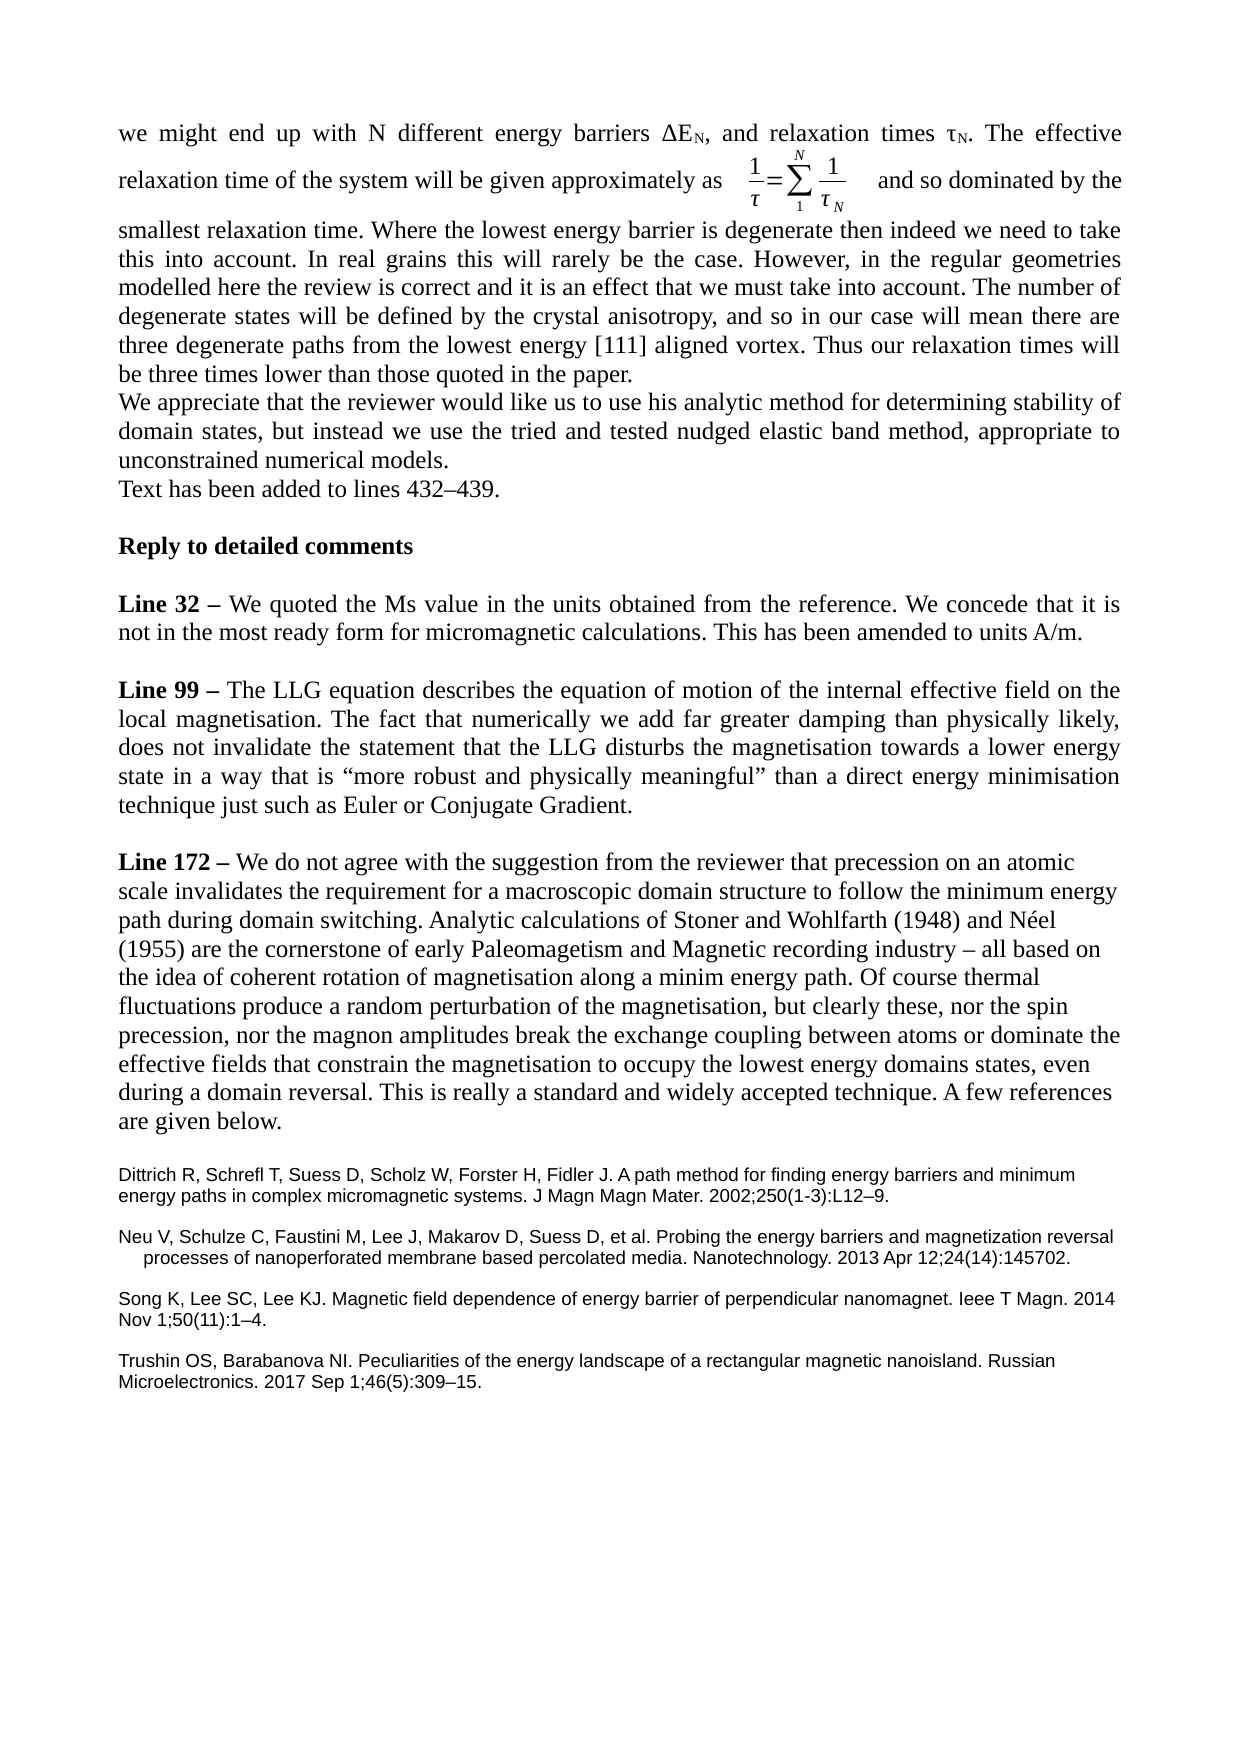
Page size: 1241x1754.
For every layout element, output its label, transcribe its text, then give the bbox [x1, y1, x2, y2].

text We appreciate that the reviewer would like us to use his analytic method for determining stability of domain states, but instead we use the tried and tested nudged elastic band method, appropriate to unconstrained numerical models. [118, 387, 1122, 474]
text Line 32 – We quoted the Ms value in the units obtained from the reference. We concede that it is not in the most ready form for micromagnetic calculations. This has been amended to units A/m. [118, 589, 1122, 646]
text Reply to detailed comments [118, 531, 1122, 560]
text Line 99 – The LLG equation describes the equation of motion of the internal effective field on the local magnetisation. The fact that numerically we add far greater damping than physically likely, does not invalidate the statement that the LLG disturbs the magnetisation towards a lower energy state in a way that is “more robust and physically meaningful” than a direct energy minimisation technique just such as Euler or Conjugate Gradient. [118, 675, 1122, 819]
text Dittrich R, Schrefl T, Suess D, Scholz W, Forster H, Fidler J. A path method for finding energy barriers and minimum energy paths in complex micromagnetic systems. J Magn Magn Mater. 2002;250(1-3):L12–9. [118, 1164, 1122, 1207]
text we might end up with N different energy barriers ΔEN, and relaxation times τN. The effective relaxation time of the system will be given approximately as and so dominated by the smallest relaxation time. Where the lowest energy barrier is degenerate then indeed we need to take this into account. In real grains this will rarely be the case. However, in the regular geometries modelled here the review is correct and it is an effect that we must take into account. The number of degenerate states will be defined by the crystal anisotropy, and so in our case will mean there are three degenerate paths from the lowest energy [111] aligned vortex. Thus our relaxation times will be three times lower than those quoted in the paper. [118, 118, 1122, 387]
text Neu V, Schulze C, Faustini M, Lee J, Makarov D, Suess D, et al. Probing the energy barriers and magnetization reversal processes of nanoperforated membrane based percolated media. Nanotechnology. 2013 Apr 12;24(14):145702. [118, 1226, 1122, 1269]
text Trushin OS, Barabanova NI. Peculiarities of the energy landscape of a rectangular magnetic nanoisland. Russian Microelectronics. 2017 Sep 1;46(5):309–15. [118, 1349, 1122, 1392]
text Line 172 – We do not agree with the suggestion from the reviewer that precession on an atomic scale invalidates the requirement for a macroscopic domain structure to follow the minimum energy path during domain switching. Analytic calculations of Stoner and Wohlfarth (1948) and Néel (1955) are the cornerstone of early Paleomagetism and Magnetic recording industry – all based on the idea of coherent rotation of magnetisation along a minim energy path. Of course thermal fluctuations produce a random perturbation of the magnetisation, but clearly these, nor the spin precession, nor the magnon amplitudes break the exchange coupling between atoms or dominate the effective fields that constrain the magnetisation to occupy the lowest energy domains states, even during a domain reversal. This is really a standard and widely accepted technique. A few references are given below. [118, 847, 1122, 1135]
text Text has been added to lines 432–439. [118, 474, 1122, 502]
text Song K, Lee SC, Lee KJ. Magnetic field dependence of energy barrier of perpendicular nanomagnet. Ieee T Magn. 2014 Nov 1;50(11):1–4. [118, 1287, 1122, 1331]
